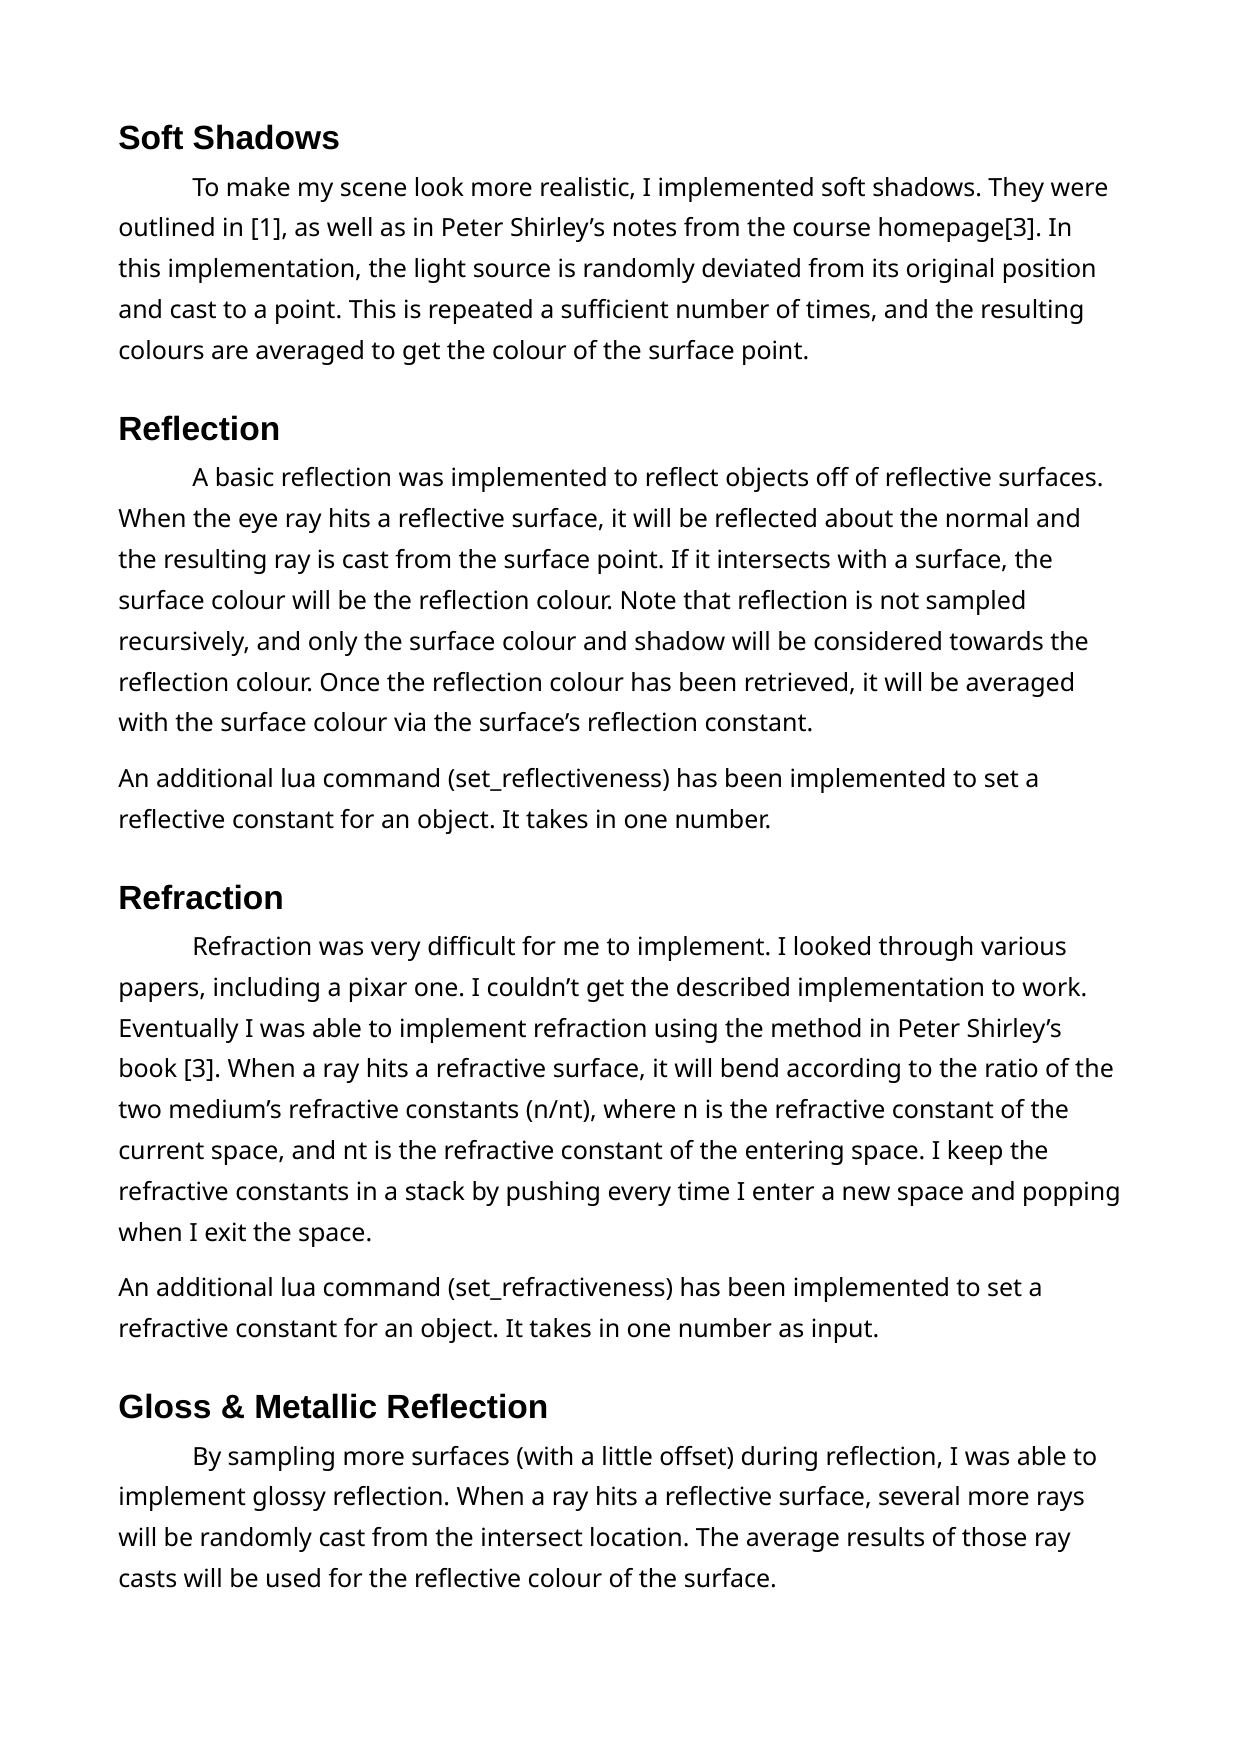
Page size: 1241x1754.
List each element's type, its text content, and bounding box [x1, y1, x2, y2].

text To make my scene look more realistic, I implemented soft shadows. They were outlined in [1], as well as in Peter Shirley’s notes from the course homepage[3]. In this implementation, the light source is randomly deviated from its original position and cast to a point. This is repeated a sufficient number of times, and the resulting colours are averaged to get the colour of the surface point. [118, 169, 1122, 367]
subtitle Refraction [118, 877, 1122, 916]
text An additional lua command (set_reflectiveness) has been implemented to set a reflective constant for an object. It takes in one number. [118, 760, 1122, 835]
subtitle Soft Shadows [118, 118, 1122, 157]
subtitle Gloss & Metallic Reflection [118, 1387, 1122, 1426]
text Refraction was very difficult for me to implement. I looked through various papers, including a pixar one. I couldn’t get the described implementation to work. Eventually I was able to implement refraction using the method in Peter Shirley’s book [3]. When a ray hits a refractive surface, it will bend according to the ratio of the two medium’s refractive constants (n/nt), where n is the refractive constant of the current space, and nt is the refractive constant of the entering space. I keep the refractive constants in a stack by pushing every time I enter a new space and popping when I exit the space. [118, 929, 1122, 1248]
text An additional lua command (set_refractiveness) has been implemented to set a refractive constant for an object. It takes in one number as input. [118, 1270, 1122, 1345]
text A basic reflection was implemented to reflect objects off of reflective surfaces. When the eye ray hits a reflective surface, it will be reflected about the normal and the resulting ray is cast from the surface point. If it intersects with a surface, the surface colour will be the reflection colour. Note that reflection is not sampled recursively, and only the surface colour and shadow will be considered towards the reflection colour. Once the reflection colour has been retrieved, it will be averaged with the surface colour via the surface’s reflection constant. [118, 460, 1122, 739]
subtitle Reflection [118, 409, 1122, 447]
text By sampling more surfaces (with a little offset) during reflection, I was able to implement glossy reflection. When a ray hits a reflective surface, several more rays will be randomly cast from the intersect location. The average results of those ray casts will be used for the reflective colour of the surface. [118, 1438, 1122, 1595]
